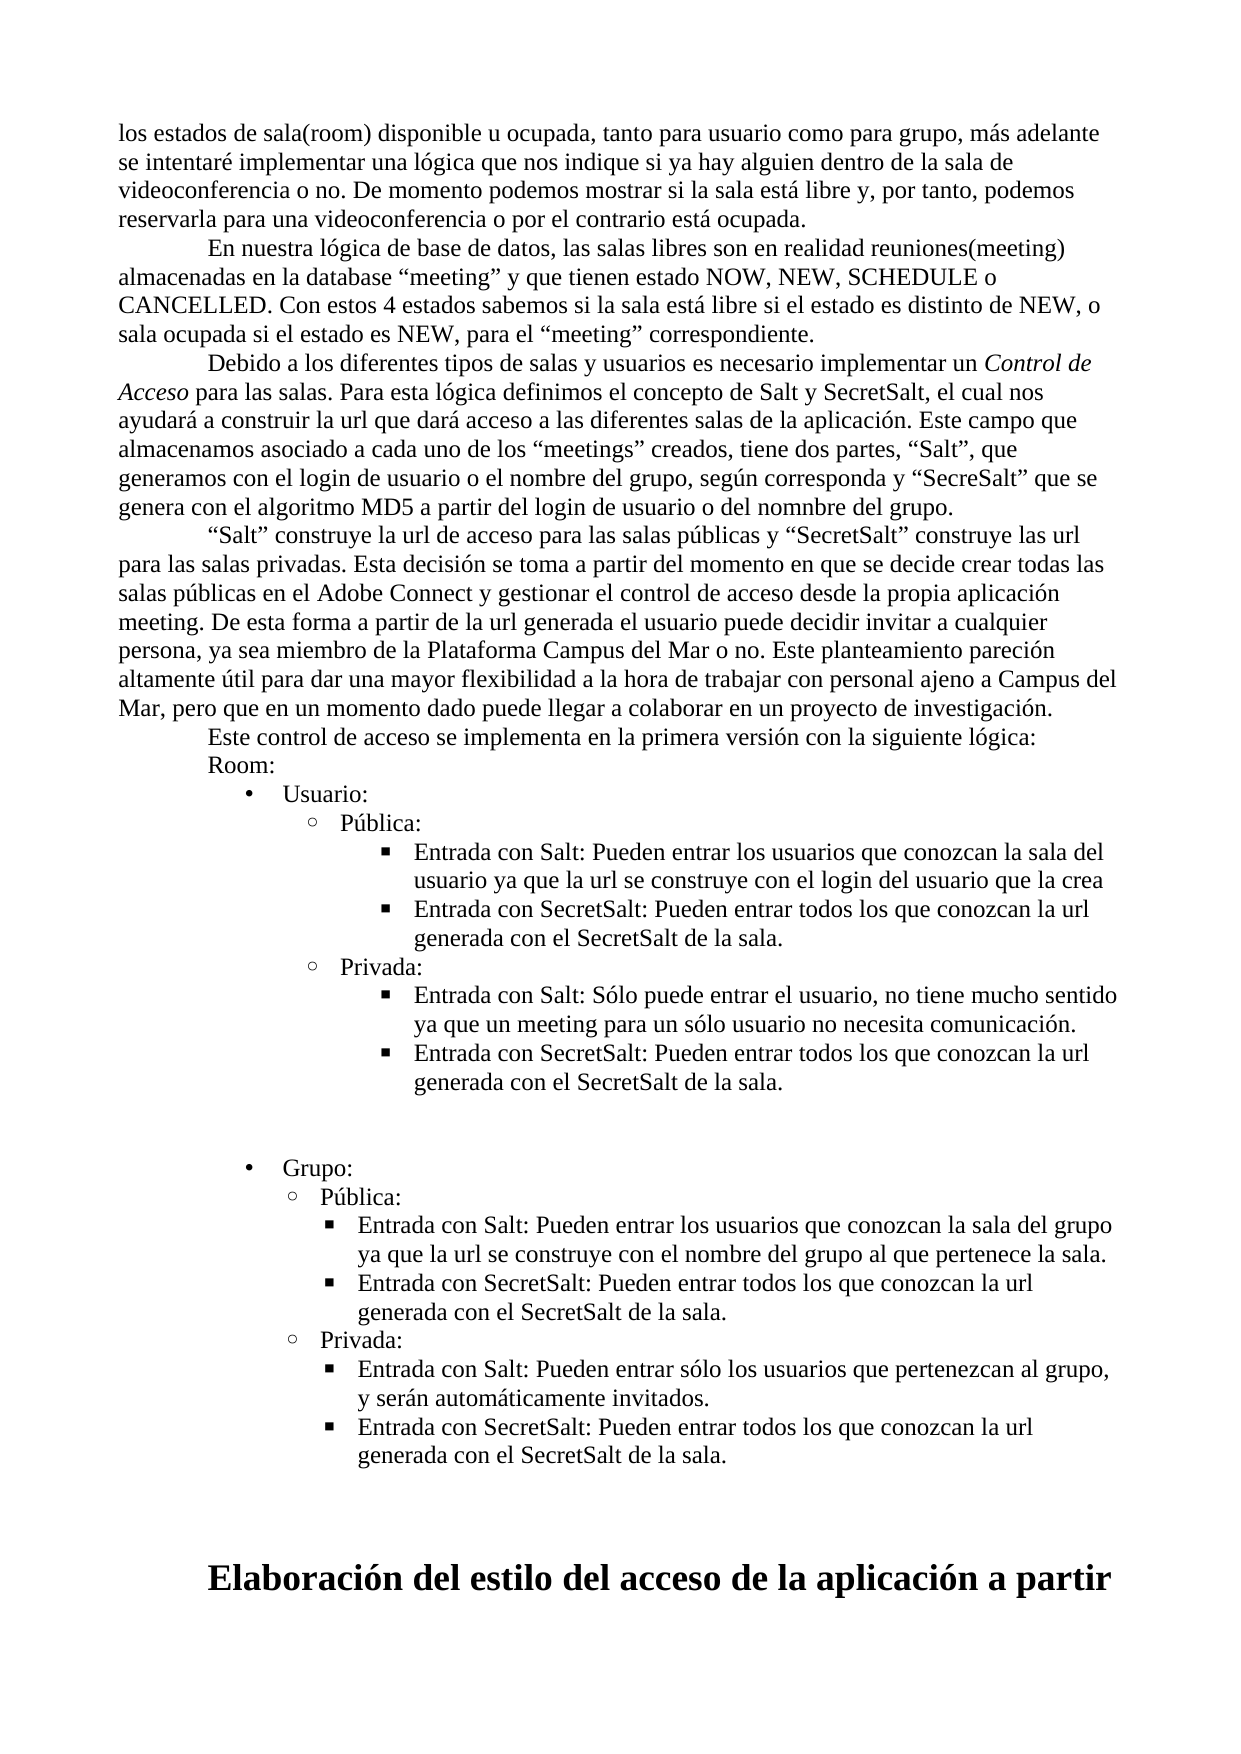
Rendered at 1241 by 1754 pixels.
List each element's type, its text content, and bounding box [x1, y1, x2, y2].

list Grupo: [245, 1153, 1122, 1182]
list Privada: [302, 952, 1122, 981]
list Entrada con Salt: Pueden entrar sólo los usuarios que pertenezcan al grupo, y serán automáticamente invitados. [320, 1354, 1122, 1412]
list Pública: [282, 1182, 1122, 1211]
text Este control de acceso se implementa en la primera versión con la siguiente lógica: [118, 722, 1122, 751]
list Entrada con Salt: Pueden entrar los usuarios que conozcan la sala del usuario ya que la url se construye con el login del usuario que la crea [376, 837, 1122, 894]
text Elaboración del estilo del acceso de la aplicación a partir [118, 1556, 1122, 1599]
list Entrada con SecretSalt: Pueden entrar todos los que conozcan la url generada con el SecretSalt de la sala. [376, 1038, 1122, 1096]
list Pública: [302, 808, 1122, 837]
list Privada: [282, 1326, 1122, 1354]
list Entrada con Salt: Sólo puede entrar el usuario, no tiene mucho sentido ya que un meeting para un sólo usuario no necesita comunicación. [376, 981, 1122, 1038]
text los estados de sala(room) disponible u ocupada, tanto para usuario como para grupo, más adelante se intentaré implementar una lógica que nos indique si ya hay alguien dentro de la sala de videoconferencia o no. De momento podemos mostrar si la sala está libre y, por tanto, podemos reservarla para una videoconferencia o por el contrario está ocupada. [118, 118, 1122, 233]
text En nuestra lógica de base de datos, las salas libres son en realidad reuniones(meeting) almacenadas en la database “meeting” y que tienen estado NOW, NEW, SCHEDULE o CANCELLED. Con estos 4 estados sabemos si la sala está libre si el estado es distinto de NEW, o sala ocupada si el estado es NEW, para el “meeting” correspondiente. [118, 233, 1122, 348]
list Entrada con SecretSalt: Pueden entrar todos los que conozcan la url generada con el SecretSalt de la sala. [320, 1412, 1122, 1469]
text “Salt” construye la url de acceso para las salas públicas y “SecretSalt” construye las url para las salas privadas. Esta decisión se toma a partir del momento en que se decide crear todas las salas públicas en el Adobe Connect y gestionar el control de acceso desde la propia aplicación meeting. De esta forma a partir de la url generada el usuario puede decidir invitar a cualquier persona, ya sea miembro de la Plataforma Campus del Mar o no. Este planteamiento pareción altamente útil para dar una mayor flexibilidad a la hora de trabajar con personal ajeno a Campus del Mar, pero que en un momento dado puede llegar a colaborar en un proyecto de investigación. [118, 521, 1122, 722]
list Usuario: [245, 779, 1122, 808]
list Entrada con SecretSalt: Pueden entrar todos los que conozcan la url generada con el SecretSalt de la sala. [320, 1268, 1122, 1326]
text Debido a los diferentes tipos de salas y usuarios es necesario implementar un Control de Acceso para las salas. Para esta lógica definimos el concepto de Salt y SecretSalt, el cual nos ayudará a construir la url que dará acceso a las diferentes salas de la aplicación. Este campo que almacenamos asociado a cada uno de los “meetings” creados, tiene dos partes, “Salt”, que generamos con el login de usuario o el nombre del grupo, según corresponda y “SecreSalt” que se genera con el algoritmo MD5 a partir del login de usuario o del nomnbre del grupo. [118, 348, 1122, 521]
list Entrada con Salt: Pueden entrar los usuarios que conozcan la sala del grupo ya que la url se construye con el nombre del grupo al que pertenece la sala. [320, 1211, 1122, 1268]
text Room: [118, 751, 1122, 779]
list Entrada con SecretSalt: Pueden entrar todos los que conozcan la url generada con el SecretSalt de la sala. [376, 894, 1122, 952]
